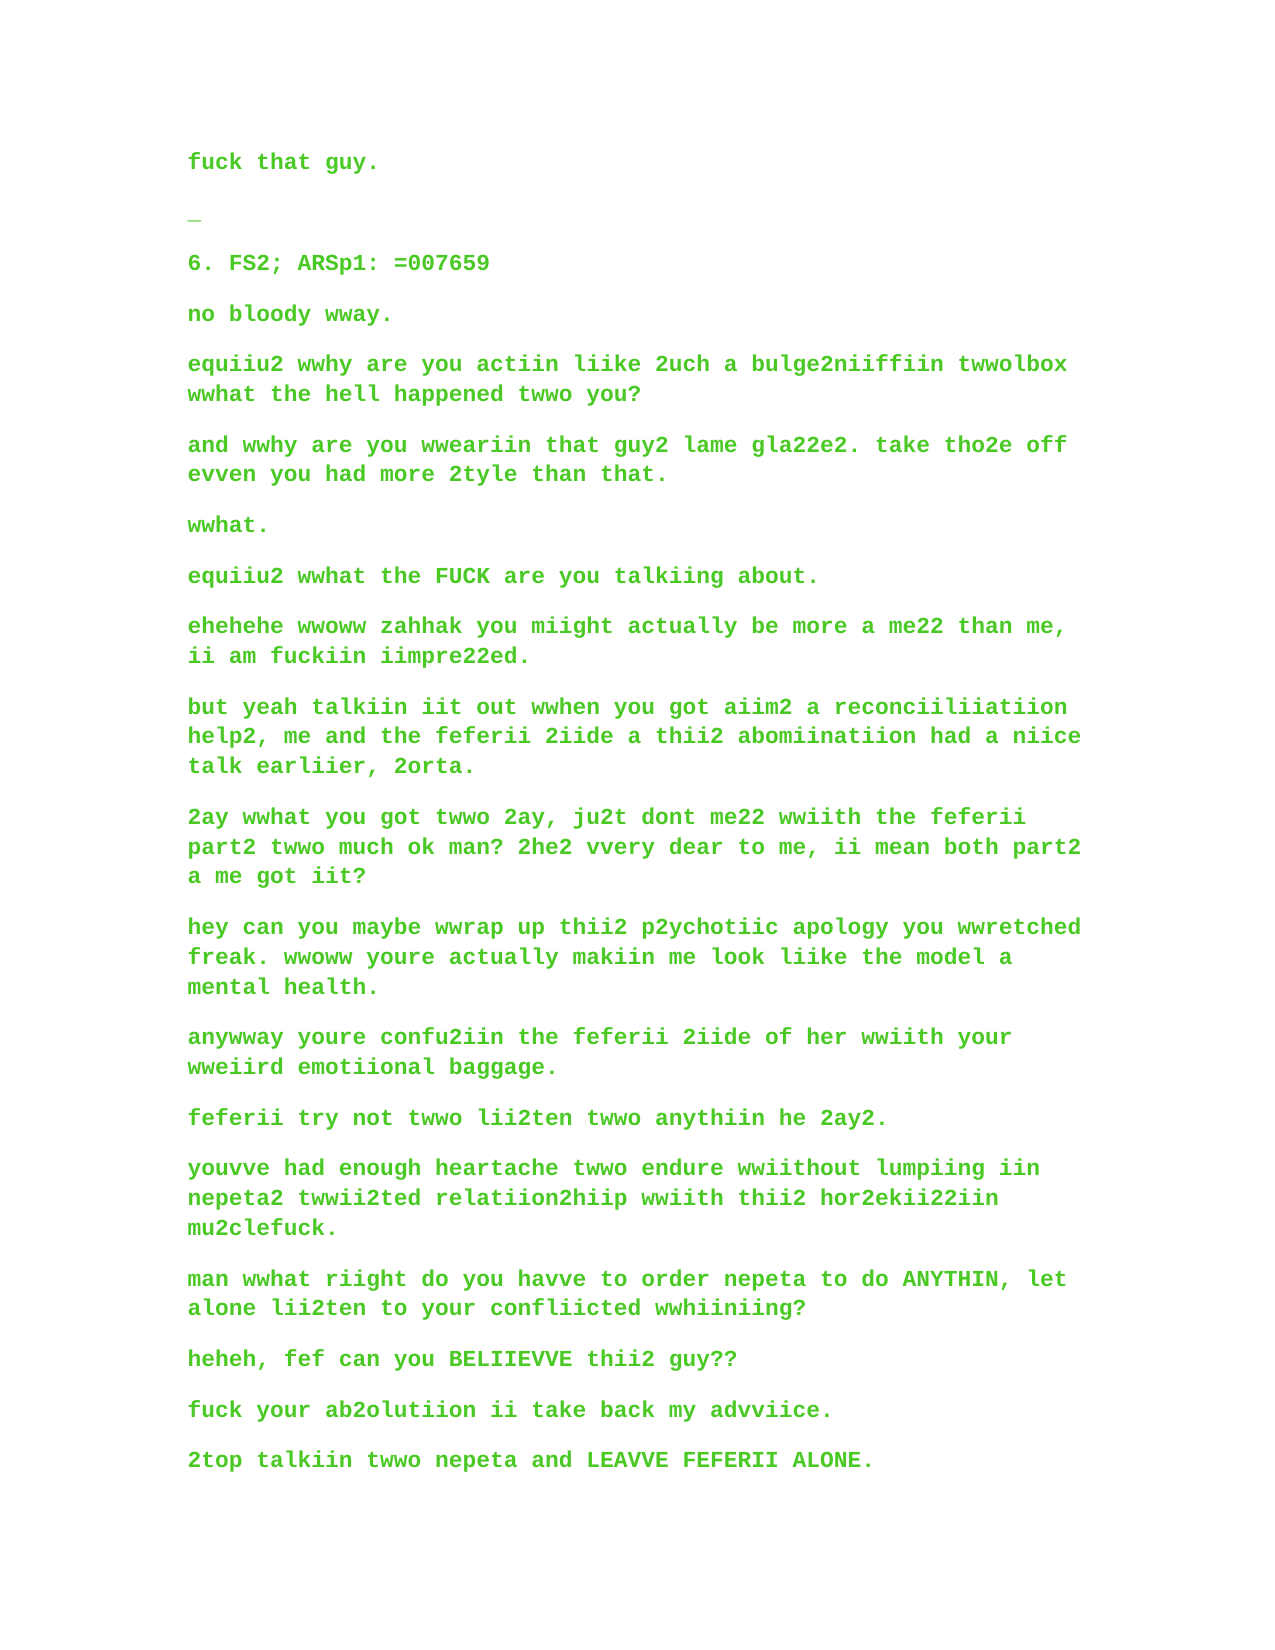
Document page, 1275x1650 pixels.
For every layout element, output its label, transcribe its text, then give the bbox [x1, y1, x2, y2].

text 6. FS2; ARSp1: =007659 [187, 251, 1087, 277]
text fuck your ab2olutiion ii take back my advviice. [187, 1398, 1087, 1424]
text fuck that guy. [187, 150, 1087, 176]
text equiiu2 wwhy are you actiin liike 2uch a bulge2niiffiin twwolbox wwhat the hell happened twwo you? [187, 352, 1087, 408]
text man wwhat riight do you havve to order nepeta to do ANYTHIN, let alone lii2ten to your confliicted wwhiiniing? [187, 1267, 1087, 1323]
text no bloody wway. [187, 302, 1087, 328]
text ehehehe wwoww zahhak you miight actually be more a me22 than me, ii am fuckiin iimpre22ed. [187, 614, 1087, 670]
text and wwhy are you wweariin that guy2 lame gla22e2. take tho2e off evven you had more 2tyle than that. [187, 433, 1087, 489]
text anywway youre confu2iin the feferii 2iide of her wwiith your wweiird emotiional baggage. [187, 1026, 1087, 1081]
text 2ay wwhat you got twwo 2ay, ju2t dont me22 wwiith the feferii part2 twwo much ok man? 2he2 vvery dear to me, ii mean both part2 a me got iit? [187, 805, 1087, 891]
text _ [187, 201, 1087, 227]
text heheh, fef can you BELIIEVVE thii2 guy?? [187, 1347, 1087, 1373]
text but yeah talkiin iit out wwhen you got aiim2 a reconciiliiatiion help2, me and the feferii 2iide a thii2 abomiinatiion had a niice talk earliier, 2orta. [187, 695, 1087, 781]
text 2top talkiin twwo nepeta and LEAVVE FEFERII ALONE. [187, 1448, 1087, 1474]
text hey can you maybe wwrap up thii2 p2ychotiic apology you wwretched freak. wwoww youre actually makiin me look liike the model a mental health. [187, 915, 1087, 1001]
text feferii try not twwo lii2ten twwo anythiin he 2ay2. [187, 1106, 1087, 1132]
text wwhat. [187, 513, 1087, 539]
text equiiu2 wwhat the FUCK are you talkiing about. [187, 564, 1087, 590]
text youvve had enough heartache twwo endure wwiithout lumpiing iin nepeta2 twwii2ted relatiion2hiip wwiith thii2 hor2ekii22iin mu2clefuck. [187, 1157, 1087, 1242]
